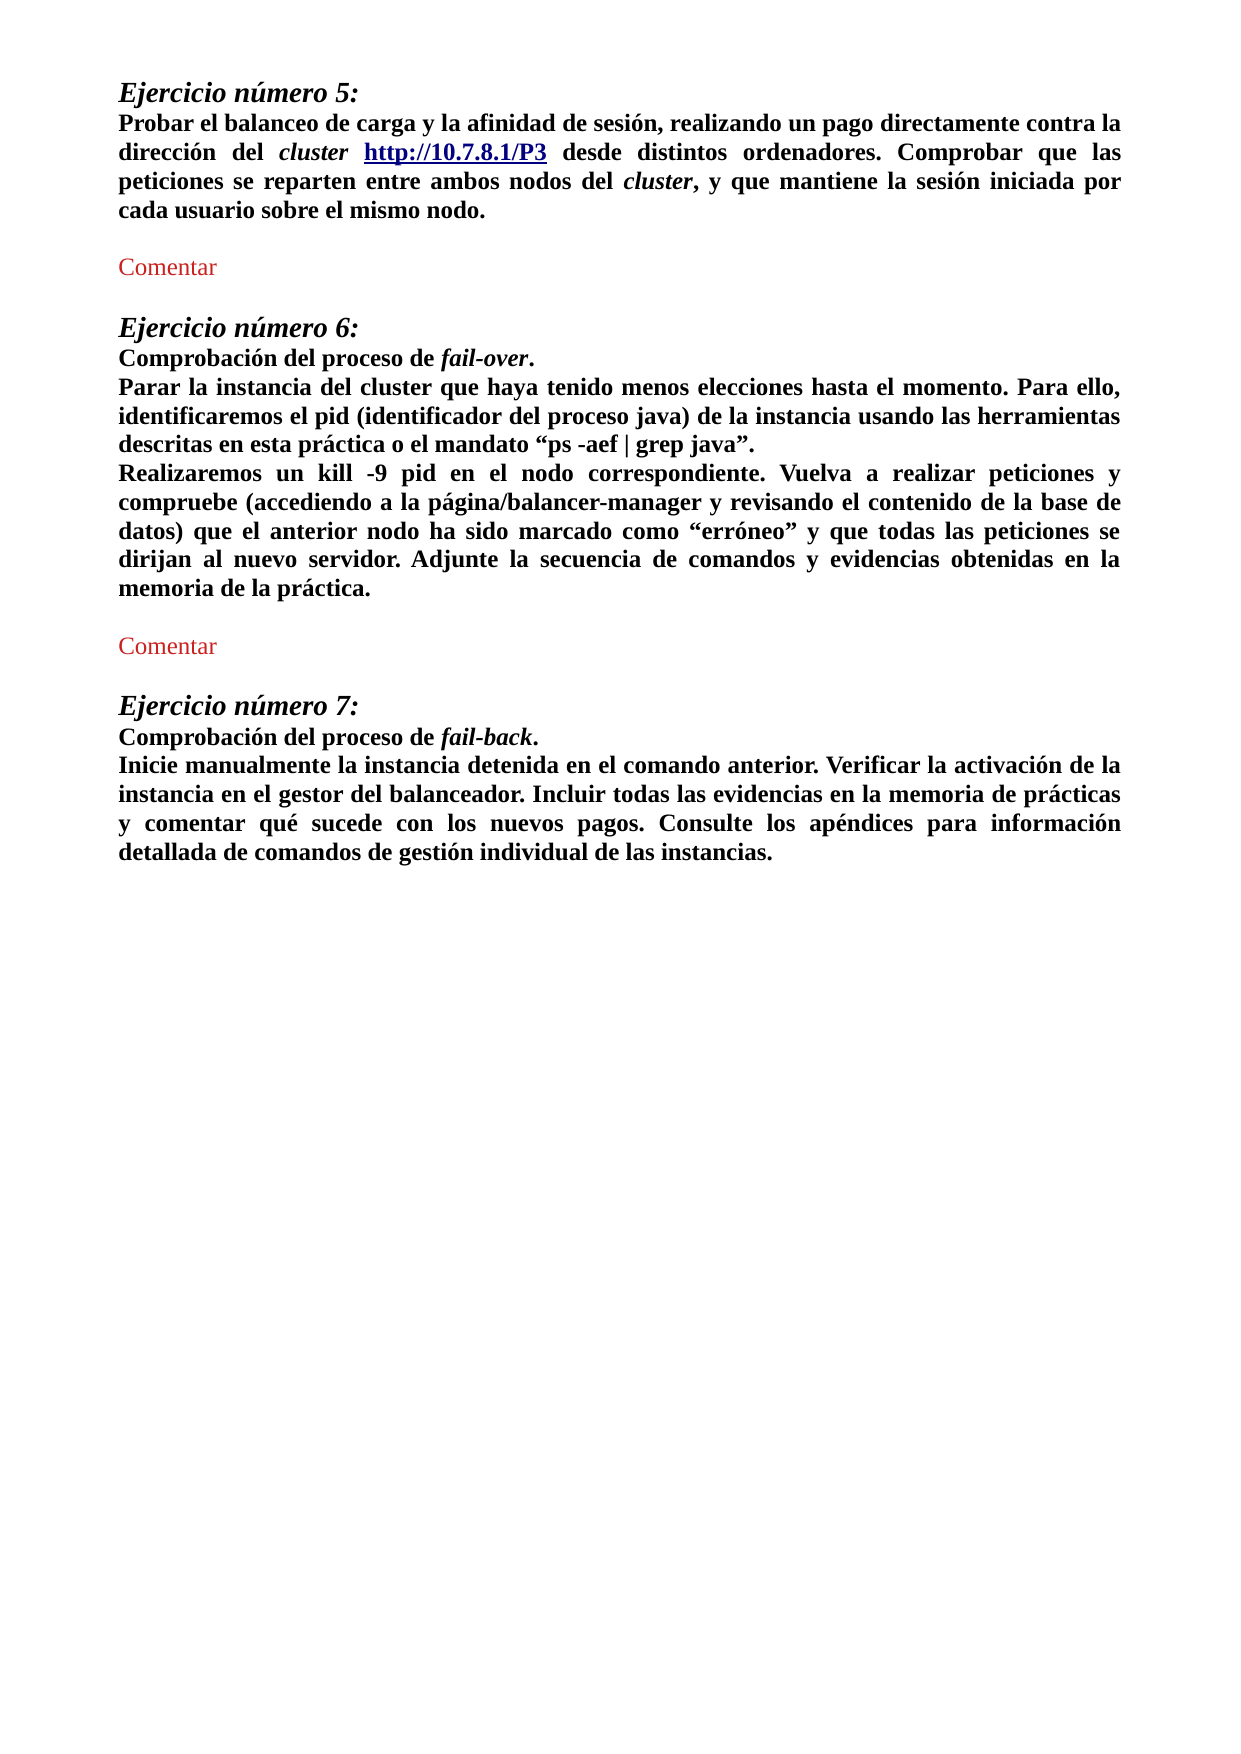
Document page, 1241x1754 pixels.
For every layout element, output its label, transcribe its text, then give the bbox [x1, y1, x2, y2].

text Comentar [118, 631, 1122, 659]
text Parar la instancia del cluster que haya tenido menos elecciones hasta el momento. Para ello, identificaremos el pid (identificador del proceso java) de la instancia usando las herramientas descritas en esta práctica o el mandato “ps -aef | grep java”. [118, 372, 1122, 458]
text Inicie manualmente la instancia detenida en el comando anterior. Verificar la activación de la instancia en el gestor del balanceador. Incluir todas las evidencias en la memoria de prácticas y comentar qué sucede con los nuevos pagos. Consulte los apéndices para información detallada de comandos de gestión individual de las instancias. [118, 751, 1122, 866]
text Ejercicio número 6: [118, 310, 1122, 343]
text Comentar [118, 252, 1122, 281]
text Ejercicio número 7: [118, 688, 1122, 722]
text Comprobación del proceso de fail-over. [118, 343, 1122, 372]
text Comprobación del proceso de fail-back. [118, 722, 1122, 751]
text Ejercicio número 5: [118, 75, 1122, 108]
text Realizaremos un kill -9 pid en el nodo correspondiente. Vuelva a realizar peticiones y compruebe (accediendo a la página/balancer-manager y revisando el contenido de la base de datos) que el anterior nodo ha sido marcado como “erróneo” y que todas las peticiones se dirijan al nuevo servidor. Adjunte la secuencia de comandos y evidencias obtenidas en la memoria de la práctica. [118, 458, 1122, 602]
text Probar el balanceo de carga y la afinidad de sesión, realizando un pago directamente contra la dirección del cluster http://10.7.8.1/P3 desde distintos ordenadores. Comprobar que las peticiones se reparten entre ambos nodos del cluster, y que mantiene la sesión iniciada por cada usuario sobre el mismo nodo. [118, 108, 1122, 223]
